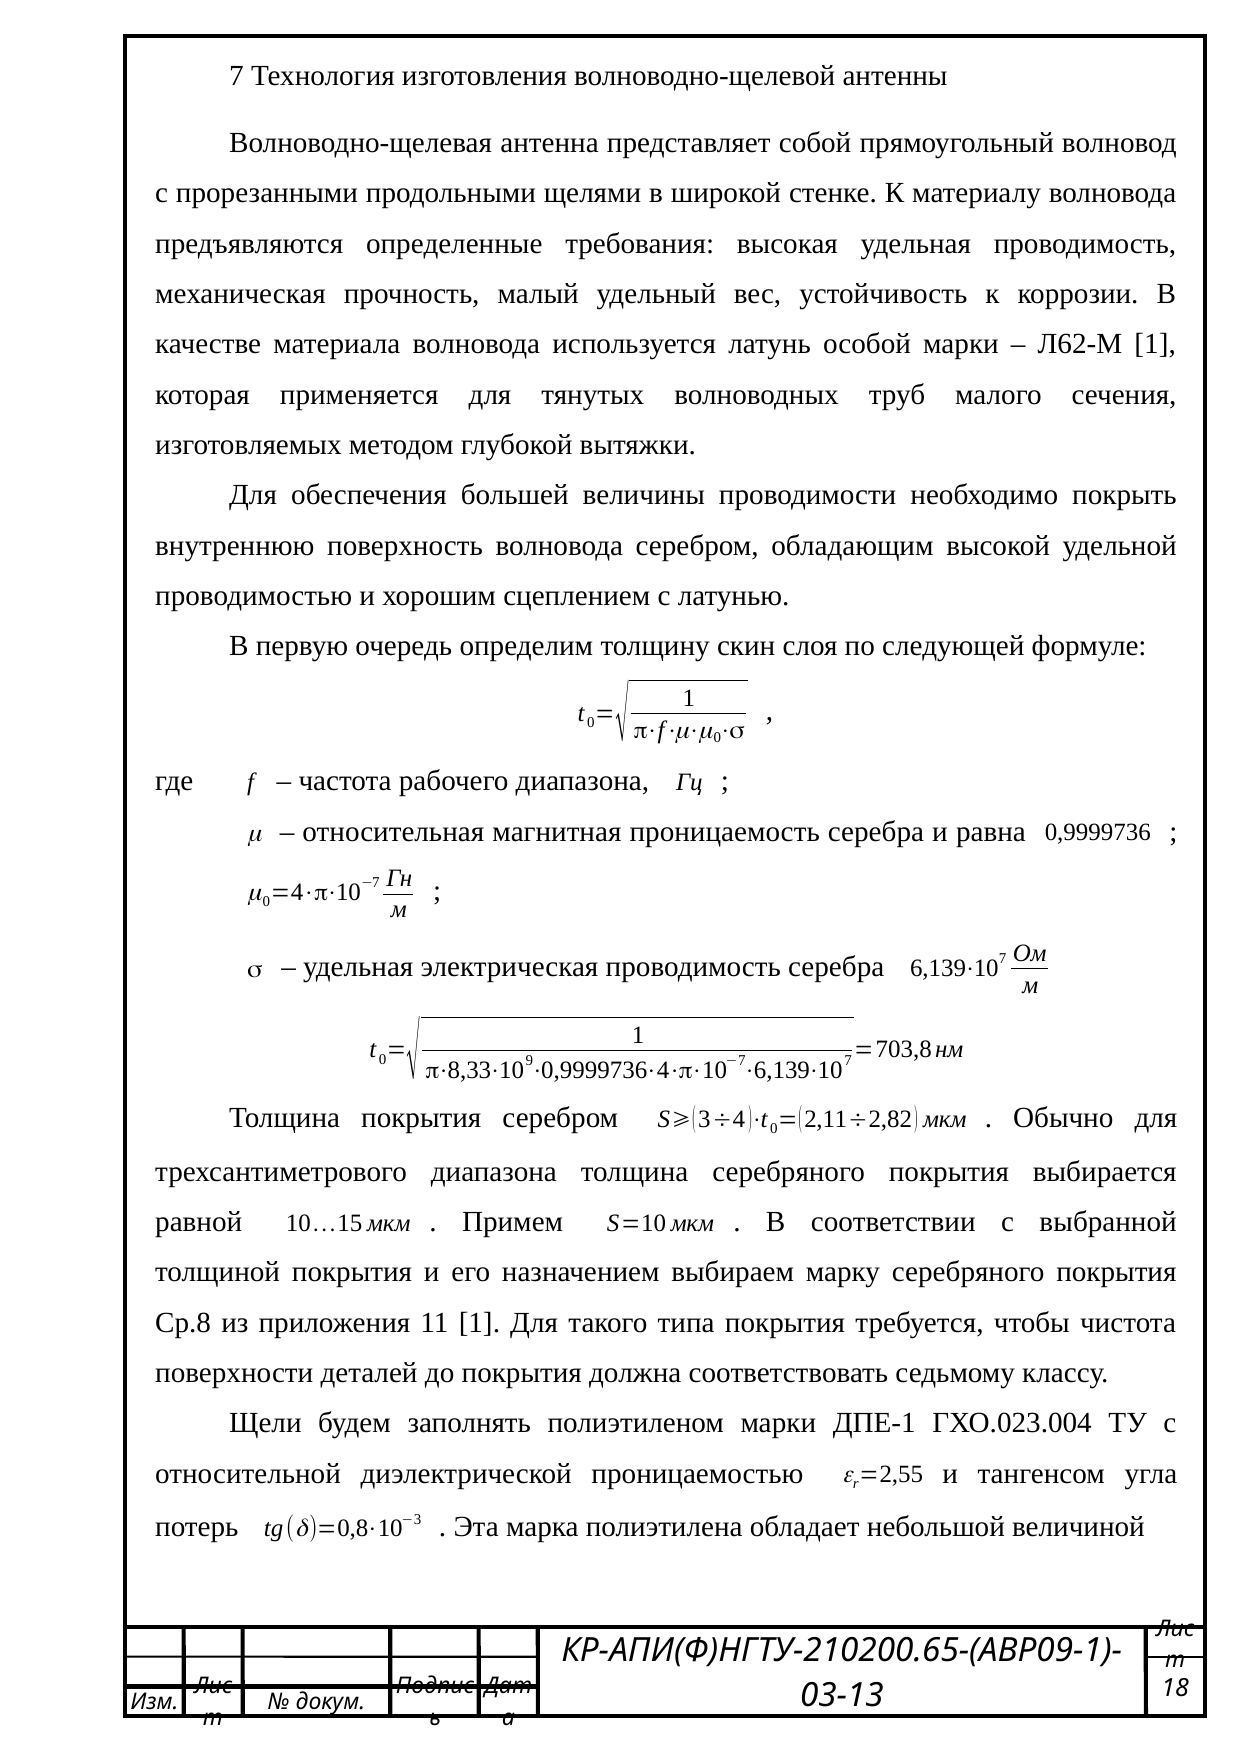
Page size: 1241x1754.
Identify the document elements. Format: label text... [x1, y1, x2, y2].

text Толщина покрытия серебром . Обычно для трехсантиметрового диапазона толщина серебряного покрытия выбирается равной . Примем . В соответствии с выбранной толщиной покрытия и его назначением выбираем марку серебряного покрытия Ср.8 из приложения 11 [1]. Для такого типа покрытия требуется, чтобы чистота поверхности деталей до покрытия должна соответствовать седьмому классу. [155, 1101, 1177, 1389]
text где – частота рабочего диапазона, ; [155, 763, 1177, 797]
text Щели будем заполнять полиэтиленом марки ДПЕ-1 ГХО.023.004 ТУ с относительной диэлектрической проницаемостью и тангенсом угла потерь . Эта марка полиэтилена обладает небольшой величиной [155, 1405, 1177, 1543]
text Для обеспечения большей величины проводимости необходимо покрыть внутреннюю поверхность волновода серебром, обладающим высокой удельной проводимостью и хорошим сцеплением с латунью. [155, 477, 1177, 612]
text – удельная электрическая проводимость серебра [155, 940, 1177, 999]
text – относительная магнитная проницаемость серебра и равна; ; [155, 814, 1177, 923]
text Волноводно-щелевая антенна представляет собой прямоугольный волновод с прорезанными продольными щелями в широкой стенке. К материалу волновода предъявляются определенные требования: высокая удельная проводимость, механическая прочность, малый удельный вес, устойчивость к коррозии. В качестве материала волновода используется латунь особой марки – Л62-М [1], которая применяется для тянутых волноводных труб малого сечения, изготовляемых методом глубокой вытяжки. [155, 125, 1177, 461]
text В первую очередь определим толщину скин слоя по следующей формуле: [155, 628, 1177, 662]
text 7 Технология изготовления волноводно-щелевой антенны [155, 58, 1177, 92]
text , [155, 679, 1177, 747]
